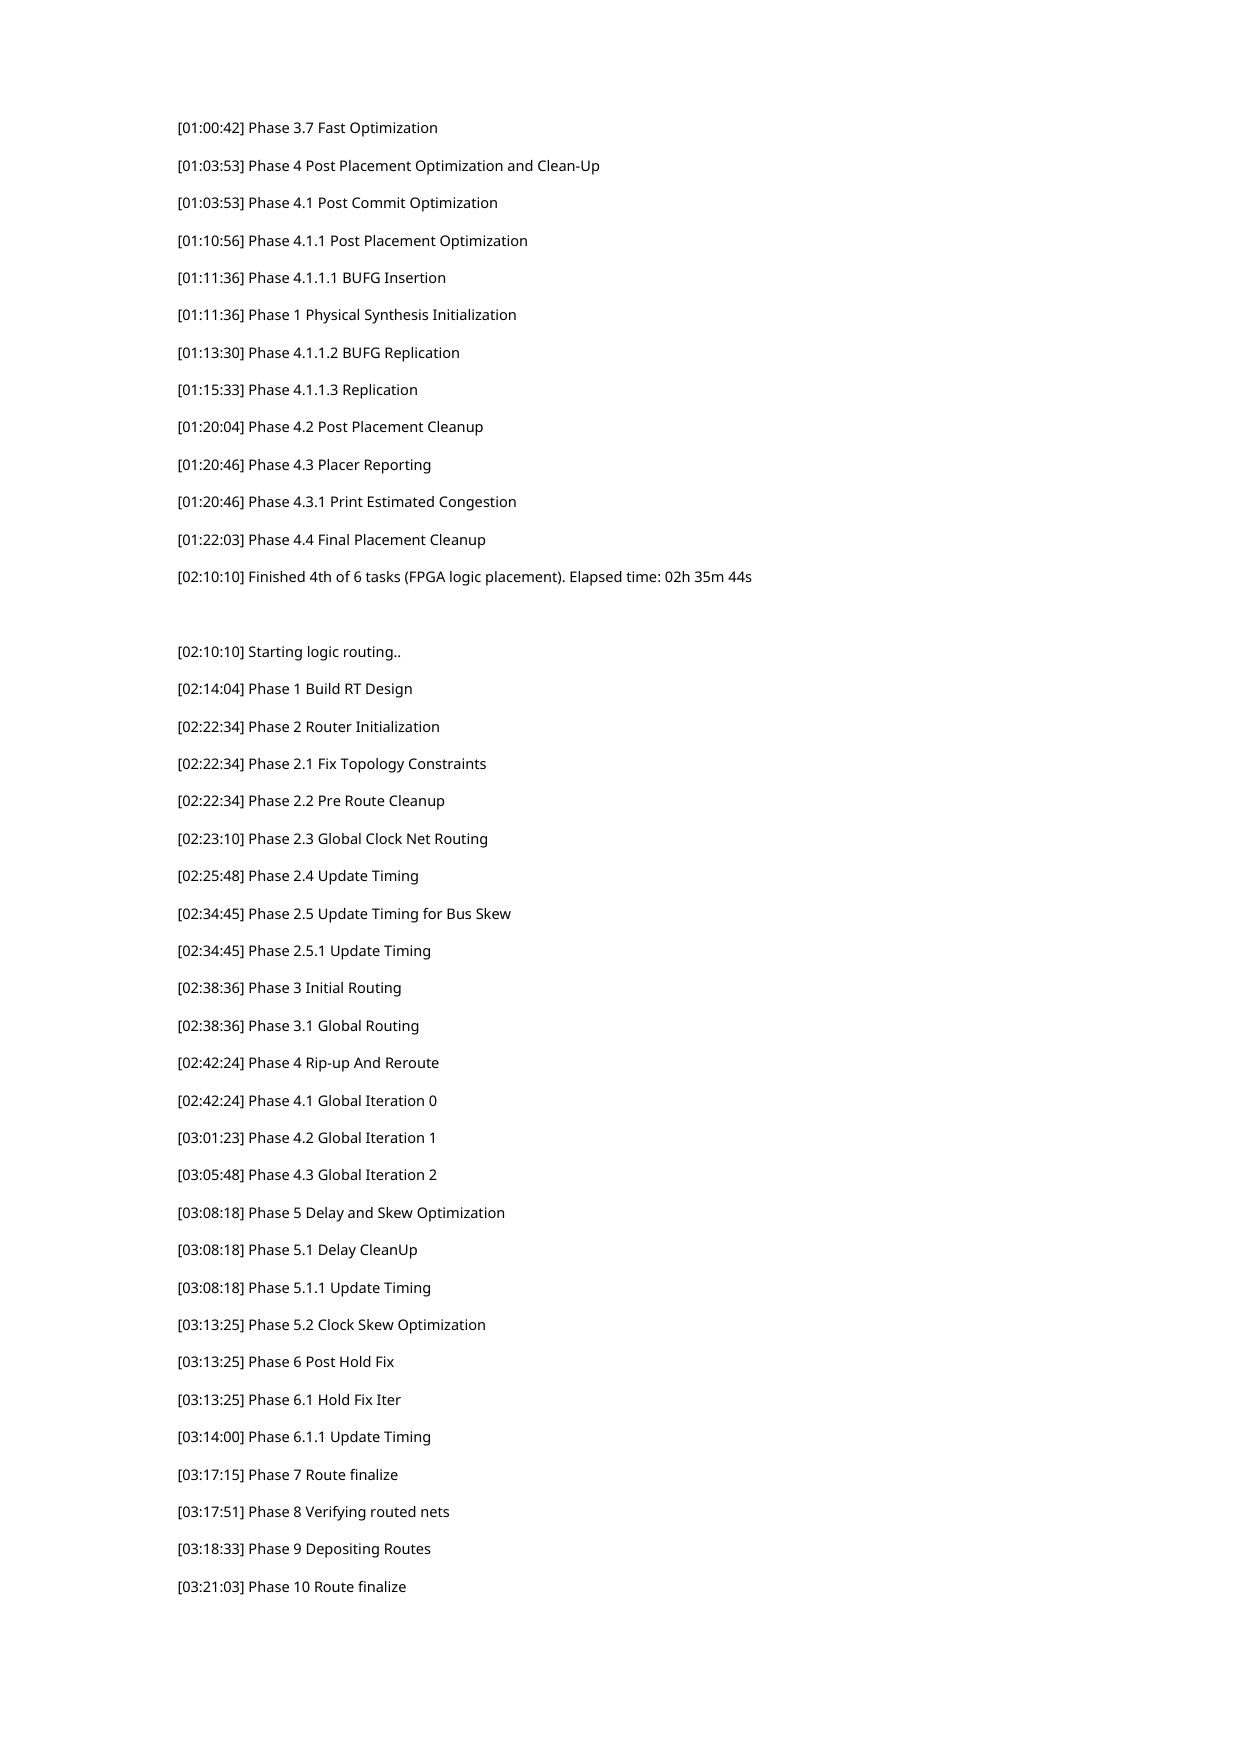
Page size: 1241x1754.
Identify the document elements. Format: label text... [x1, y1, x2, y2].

text [01:03:53] Phase 4.1 Post Commit Optimization [177, 193, 1152, 213]
text [01:03:53] Phase 4 Post Placement Optimization and Clean-Up [177, 156, 1152, 175]
text [03:13:25] Phase 5.2 Clock Skew Optimization [177, 1315, 1152, 1335]
text [03:13:25] Phase 6 Post Hold Fix [177, 1352, 1152, 1372]
text [01:11:36] Phase 4.1.1.1 BUFG Insertion [177, 268, 1152, 288]
text [01:11:36] Phase 1 Physical Synthesis Initialization [177, 305, 1152, 325]
text [02:38:36] Phase 3.1 Global Routing [177, 1016, 1152, 1036]
text [03:13:25] Phase 6.1 Hold Fix Iter [177, 1389, 1152, 1409]
text [02:42:24] Phase 4 Rip-up And Reroute [177, 1053, 1152, 1073]
text [02:23:10] Phase 2.3 Global Clock Net Routing [177, 829, 1152, 848]
text [02:22:34] Phase 2.2 Pre Route Cleanup [177, 791, 1152, 811]
text [01:20:46] Phase 4.3.1 Print Estimated Congestion [177, 492, 1152, 512]
text [01:13:30] Phase 4.1.1.2 BUFG Replication [177, 342, 1152, 362]
text [03:17:51] Phase 8 Verifying routed nets [177, 1502, 1152, 1522]
text [03:17:15] Phase 7 Route finalize [177, 1464, 1152, 1484]
text [03:21:03] Phase 10 Route finalize [177, 1577, 1152, 1596]
text [03:01:23] Phase 4.2 Global Iteration 1 [177, 1128, 1152, 1148]
text [02:38:36] Phase 3 Initial Routing [177, 978, 1152, 998]
text [03:05:48] Phase 4.3 Global Iteration 2 [177, 1165, 1152, 1185]
text [02:34:45] Phase 2.5 Update Timing for Bus Skew [177, 903, 1152, 923]
text [02:22:34] Phase 2.1 Fix Topology Constraints [177, 754, 1152, 774]
text [03:18:33] Phase 9 Depositing Routes [177, 1539, 1152, 1559]
text [02:25:48] Phase 2.4 Update Timing [177, 866, 1152, 886]
text [02:34:45] Phase 2.5.1 Update Timing [177, 941, 1152, 961]
text [02:10:10] Starting logic routing.. [177, 642, 1152, 662]
text [02:42:24] Phase 4.1 Global Iteration 0 [177, 1090, 1152, 1110]
text [01:22:03] Phase 4.4 Final Placement Cleanup [177, 529, 1152, 549]
text [02:10:10] Finished 4th of 6 tasks (FPGA logic placement). Elapsed time: 02h 35m 44s [177, 567, 1152, 587]
text [01:15:33] Phase 4.1.1.3 Replication [177, 380, 1152, 400]
text [03:08:18] Phase 5.1 Delay CleanUp [177, 1240, 1152, 1260]
text [03:08:18] Phase 5 Delay and Skew Optimization [177, 1203, 1152, 1222]
text [03:14:00] Phase 6.1.1 Update Timing [177, 1427, 1152, 1447]
text [01:10:56] Phase 4.1.1 Post Placement Optimization [177, 230, 1152, 250]
text [02:22:34] Phase 2 Router Initialization [177, 716, 1152, 736]
text [01:00:42] Phase 3.7 Fast Optimization [177, 118, 1152, 138]
text [01:20:46] Phase 4.3 Placer Reporting [177, 455, 1152, 474]
text [01:20:04] Phase 4.2 Post Placement Cleanup [177, 417, 1152, 437]
text [03:08:18] Phase 5.1.1 Update Timing [177, 1277, 1152, 1297]
text [02:14:04] Phase 1 Build RT Design [177, 679, 1152, 699]
